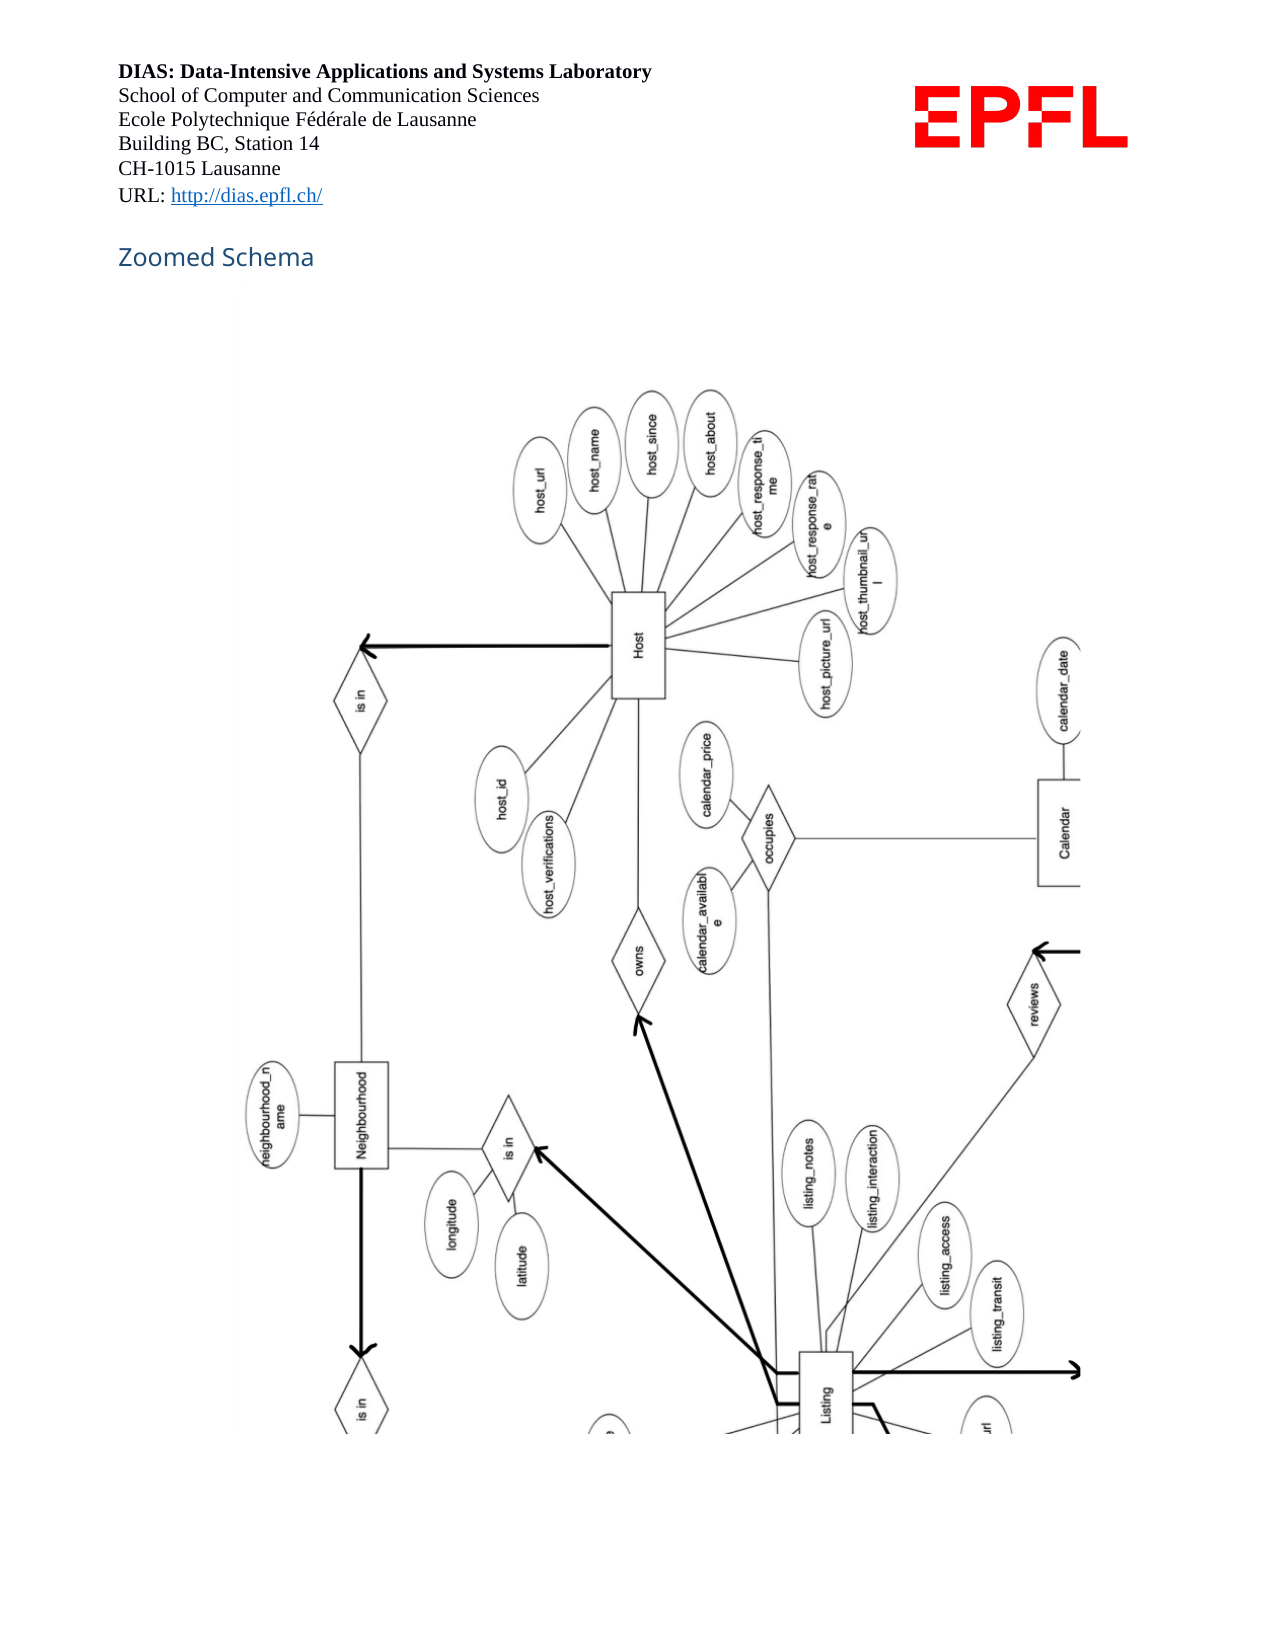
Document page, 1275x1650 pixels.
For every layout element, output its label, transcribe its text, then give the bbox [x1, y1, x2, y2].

subtitle Zoomed Schema [118, 239, 1157, 273]
picture [888, 59, 1154, 174]
picture [194, 278, 1081, 1434]
